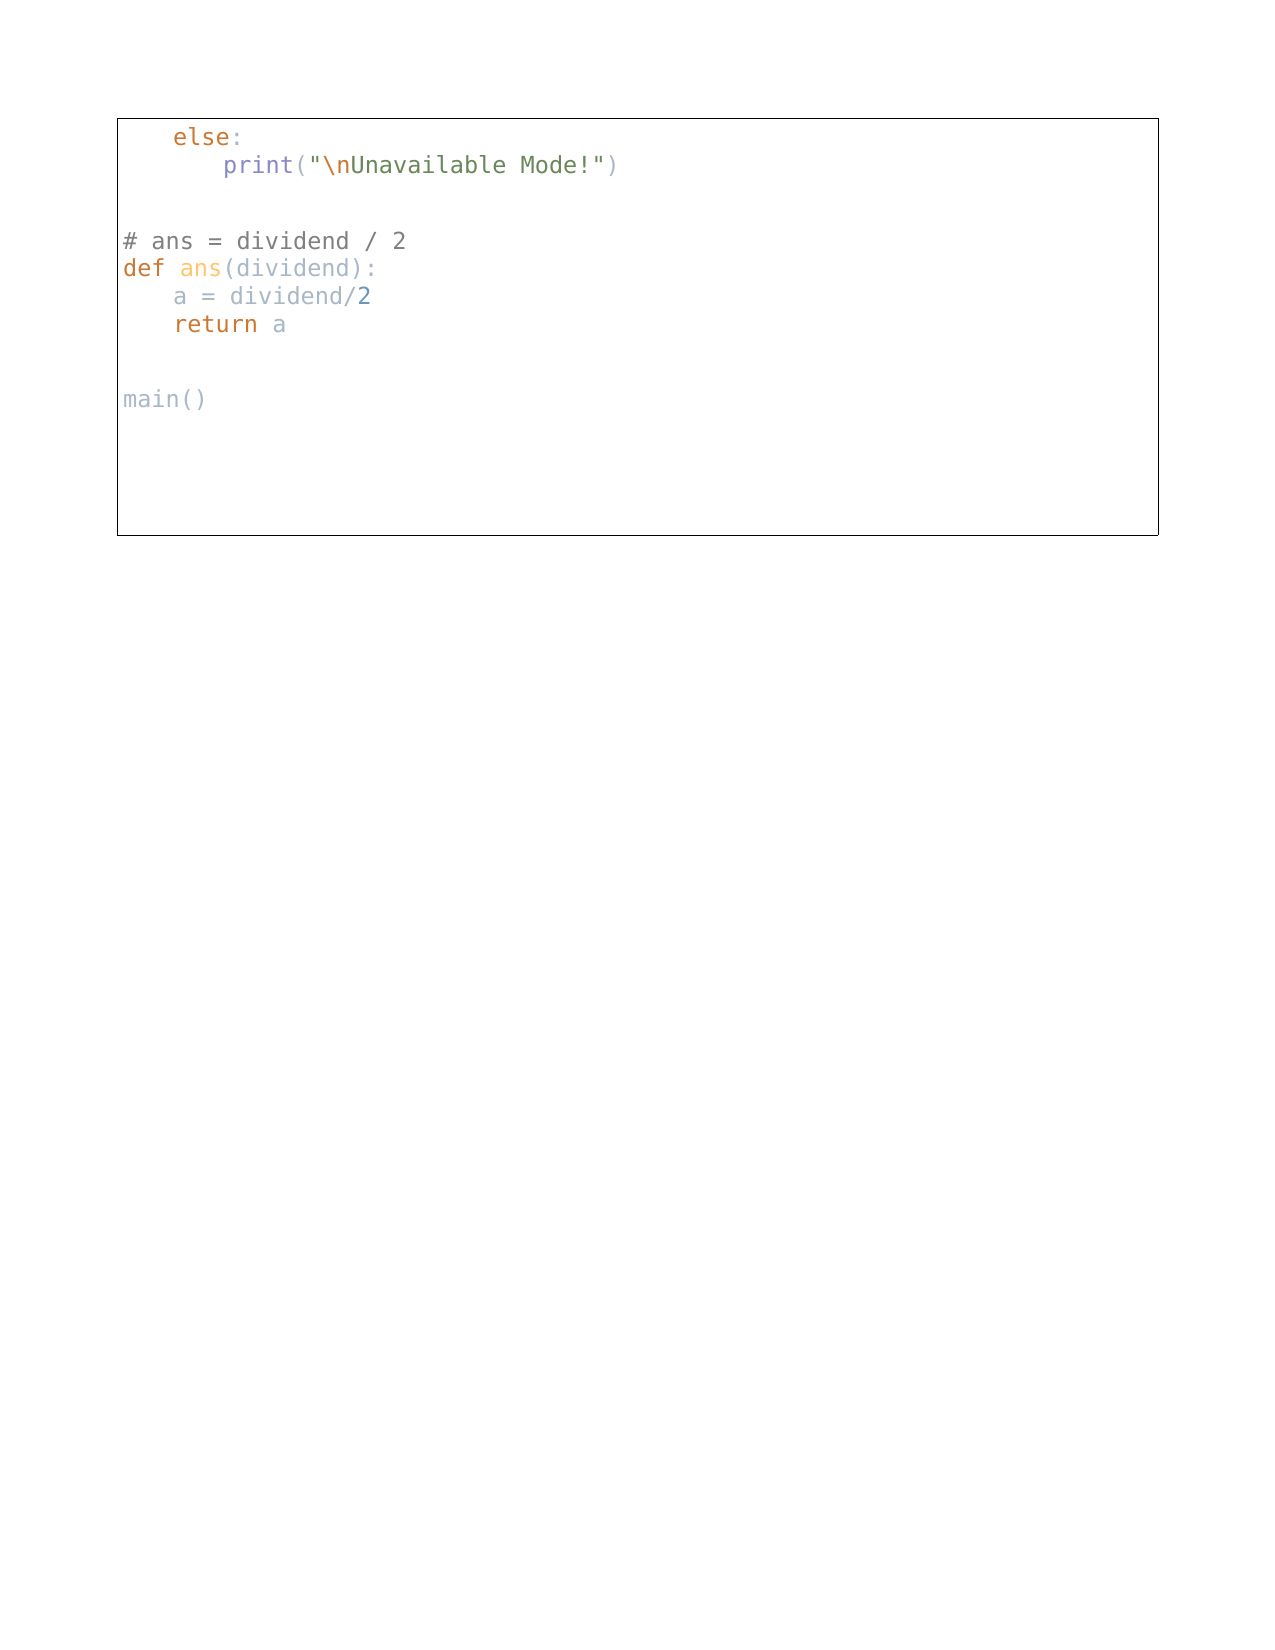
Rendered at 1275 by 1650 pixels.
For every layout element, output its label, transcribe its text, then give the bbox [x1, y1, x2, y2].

table_header else: print("\nUnavailable Mode!") # ans = dividend / 2 def ans(dividend): a = dividend/2 return a main() [118, 119, 1158, 534]
